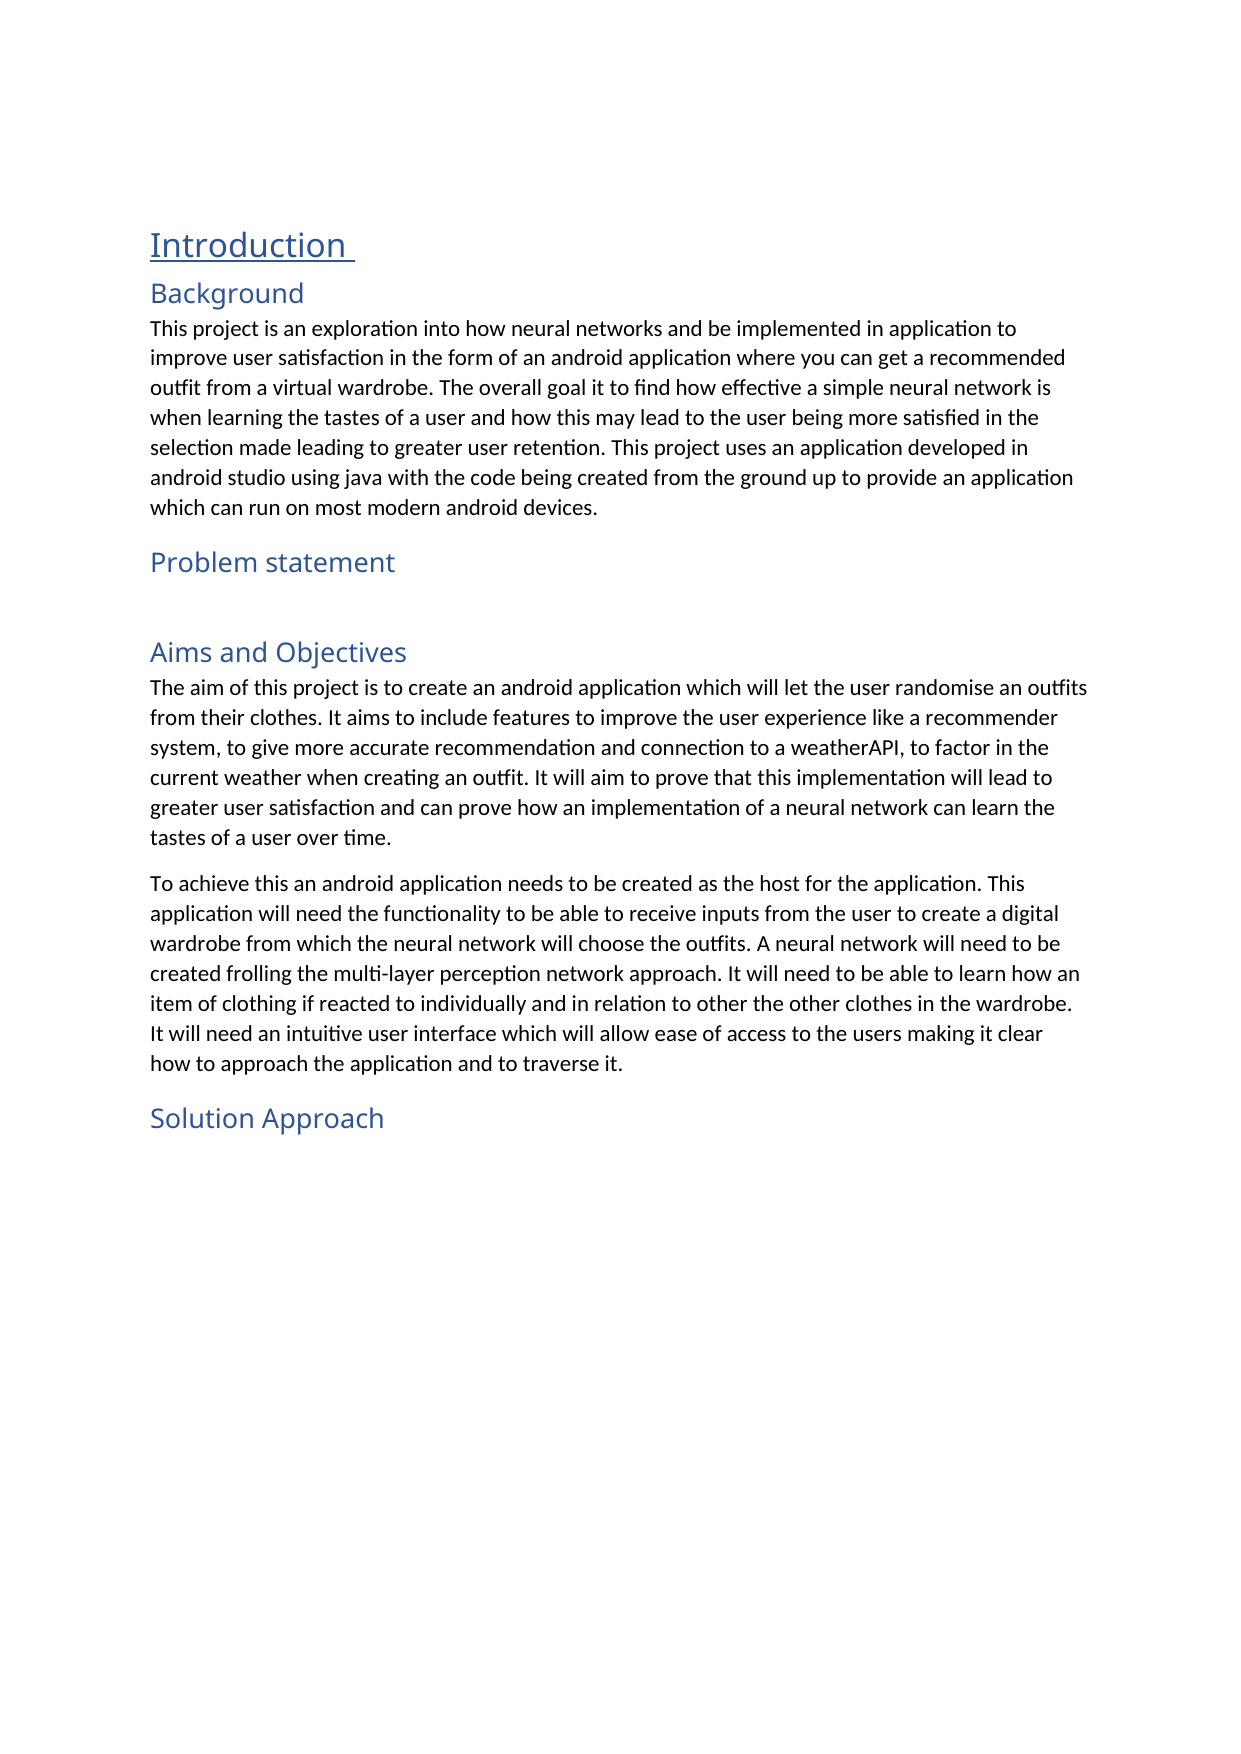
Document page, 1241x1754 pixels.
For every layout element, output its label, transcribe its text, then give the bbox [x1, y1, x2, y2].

text This project is an exploration into how neural networks and be implemented in application to improve user satisfaction in the form of an android application where you can get a recommended outfit from a virtual wardrobe. The overall goal it to find how effective a simple neural network is when learning the tastes of a user and how this may lead to the user being more satisfied in the selection made leading to greater user retention. This project uses an application developed in android studio using java with the code being created from the ground up to provide an application which can run on most modern android devices. [150, 314, 1090, 521]
subtitle Introduction [150, 222, 1090, 267]
subtitle Aims and Objectives [150, 634, 1090, 671]
subtitle Background [150, 274, 1090, 311]
text To achieve this an android application needs to be created as the host for the application. This application will need the functionality to be able to receive inputs from the user to create a digital wardrobe from which the neural network will choose the outfits. A neural network will need to be created frolling the multi-layer perception network approach. It will need to be able to learn how an item of clothing if reacted to individually and in relation to other the other clothes in the wardrobe. It will need an intuitive user interface which will allow ease of access to the users making it clear how to approach the application and to traverse it. [150, 869, 1090, 1077]
subtitle Solution Approach [150, 1099, 1090, 1136]
subtitle Problem statement [150, 544, 1090, 581]
text The aim of this project is to create an android application which will let the user randomise an outfits from their clothes. It aims to include features to improve the user experience like a recommender system, to give more accurate recommendation and connection to a weatherAPI, to factor in the current weather when creating an outfit. It will aim to prove that this implementation will lead to greater user satisfaction and can prove how an implementation of a neural network can learn the tastes of a user over time. [150, 673, 1090, 851]
